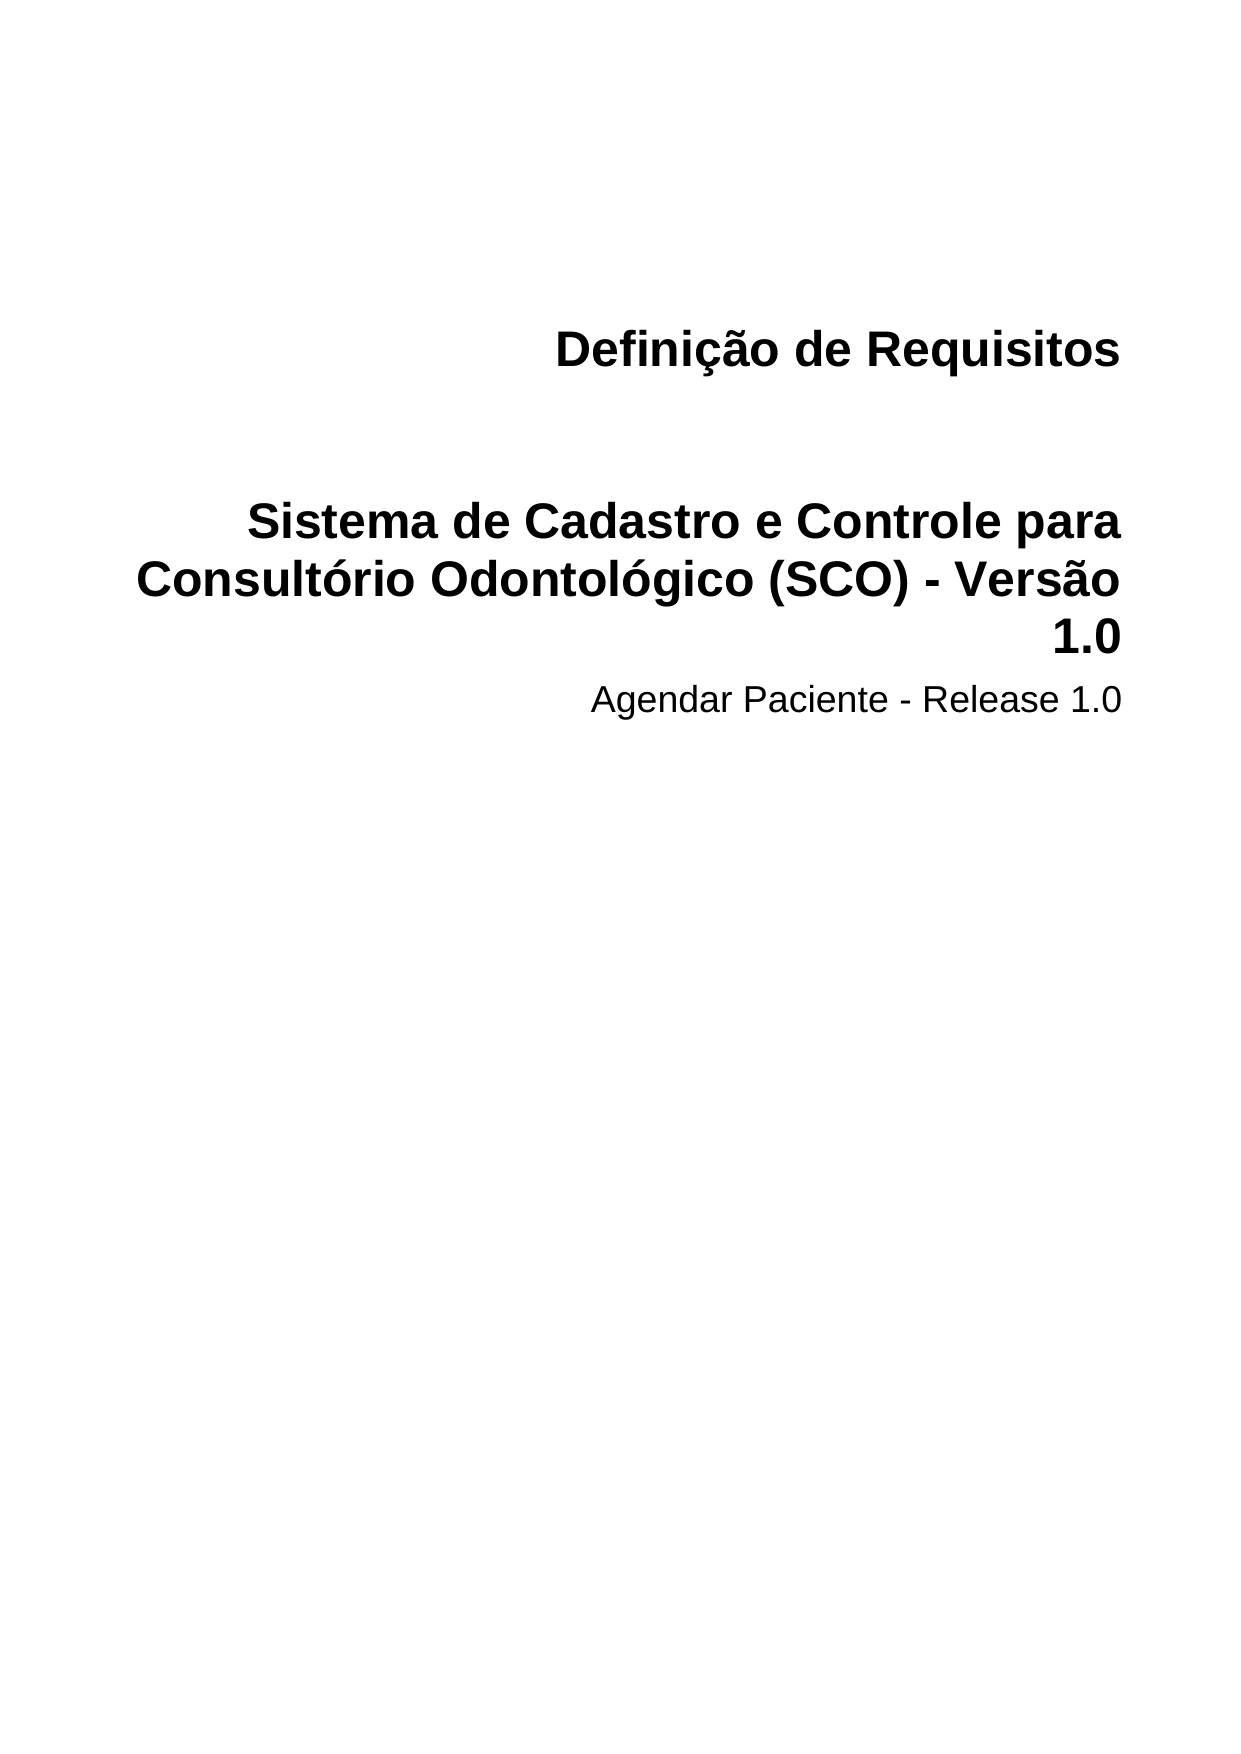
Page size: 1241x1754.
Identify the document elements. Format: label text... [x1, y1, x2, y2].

title Sistema de Cadastro e Controle para Consultório Odontológico (SCO) - Versão 1.0 [118, 492, 1122, 664]
title Agendar Paciente - Release 1.0 [118, 677, 1122, 720]
title Definição de Requisitos [118, 319, 1122, 377]
